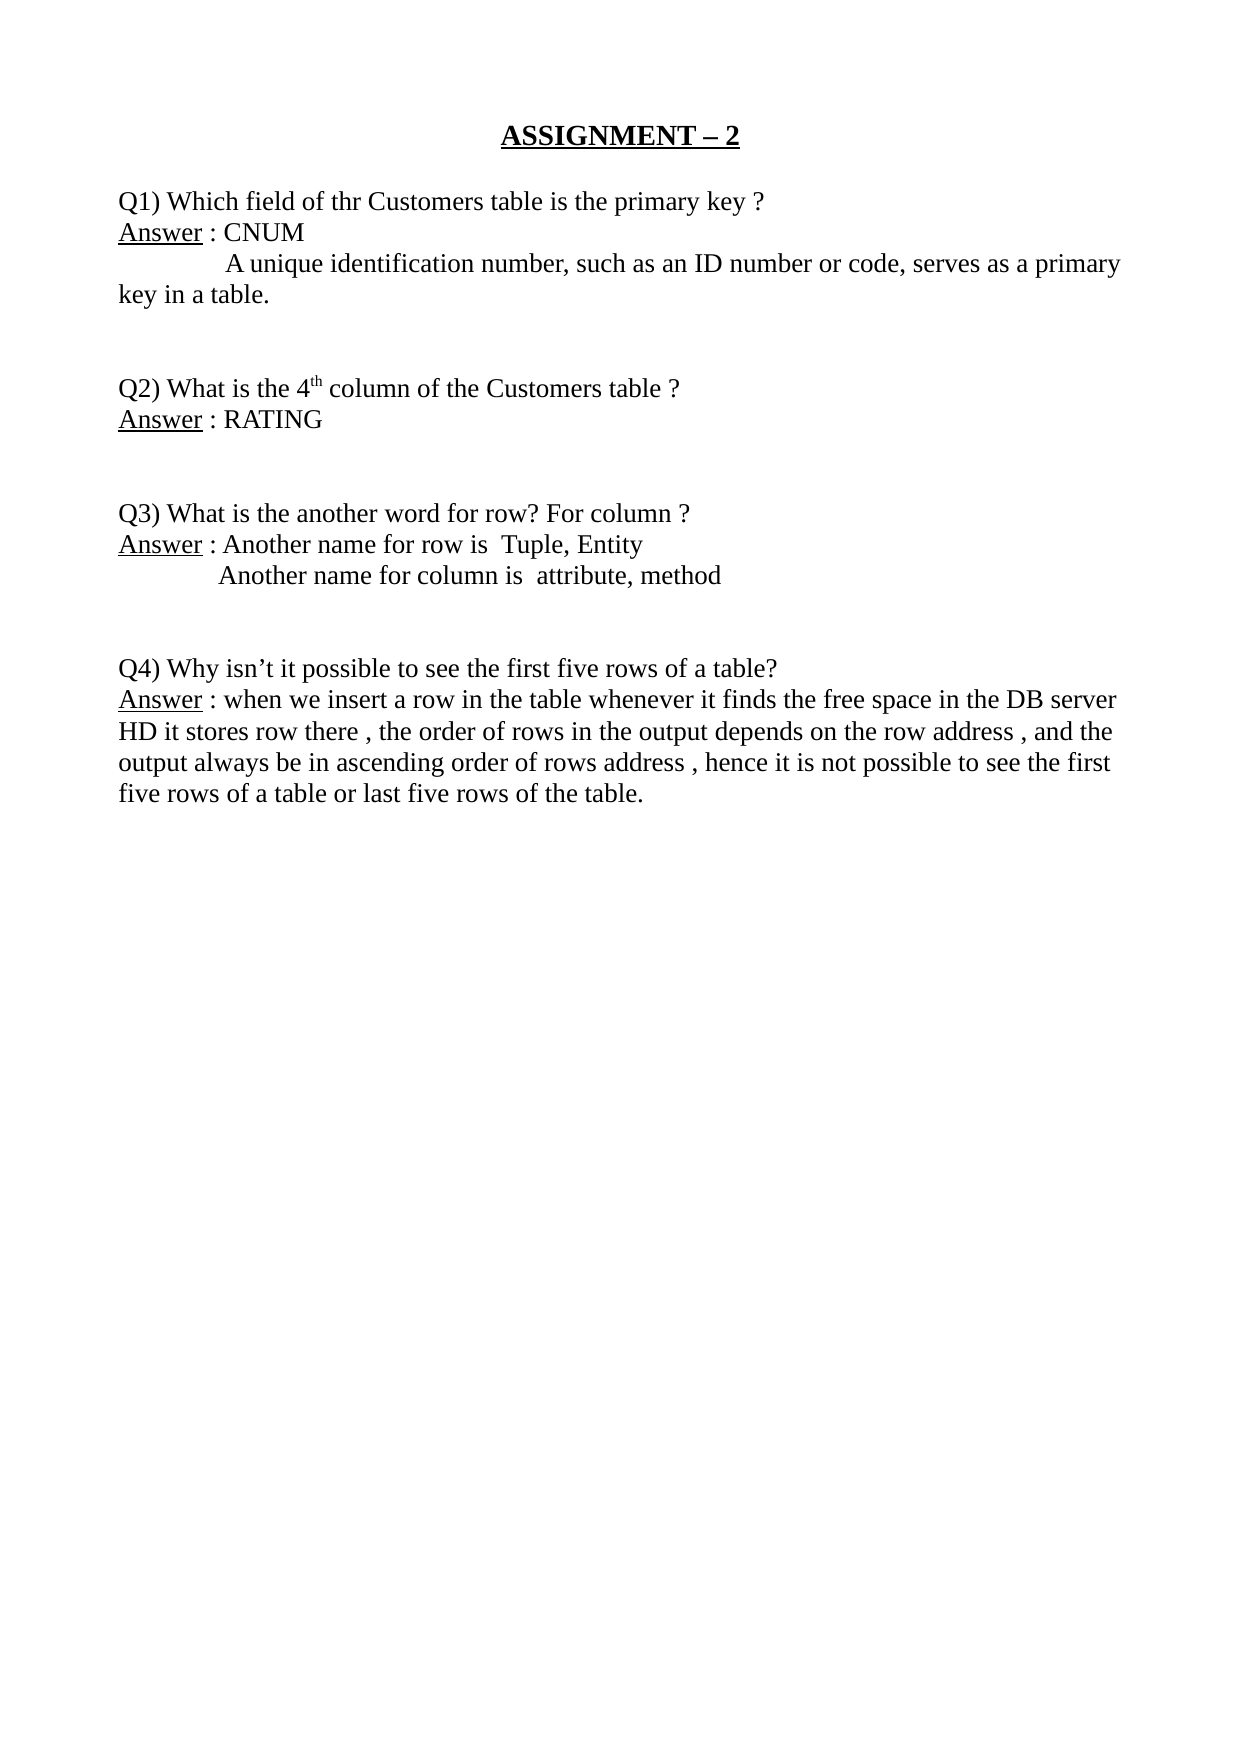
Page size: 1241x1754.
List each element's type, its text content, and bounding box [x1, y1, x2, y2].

text ASSIGNMENT – 2 [118, 118, 1122, 152]
text Q2) What is the 4th column of the Customers table ? [118, 372, 1122, 403]
text Another name for column is attribute, method [118, 559, 1122, 590]
text Answer : Another name for row is Tuple, Entity [118, 528, 1122, 559]
text A unique identification number, such as an ID number or code, serves as a primary [118, 247, 1122, 279]
text key in a table. [118, 279, 1122, 310]
text Answer : when we insert a row in the table whenever it finds the free space in the DB server HD it stores row there , the order of rows in the output depends on the row address , and the output always be in ascending order of rows address , hence it is not possible to see the first five rows of a table or last five rows of the table. [118, 683, 1122, 808]
text Q3) What is the another word for row? For column ? [118, 497, 1122, 528]
text Q4) Why isn’t it possible to see the first five rows of a table? [118, 652, 1122, 683]
text Answer : CNUM [118, 216, 1122, 247]
text Answer : RATING [118, 403, 1122, 434]
text Q1) Which field of thr Customers table is the primary key ? [118, 185, 1122, 216]
